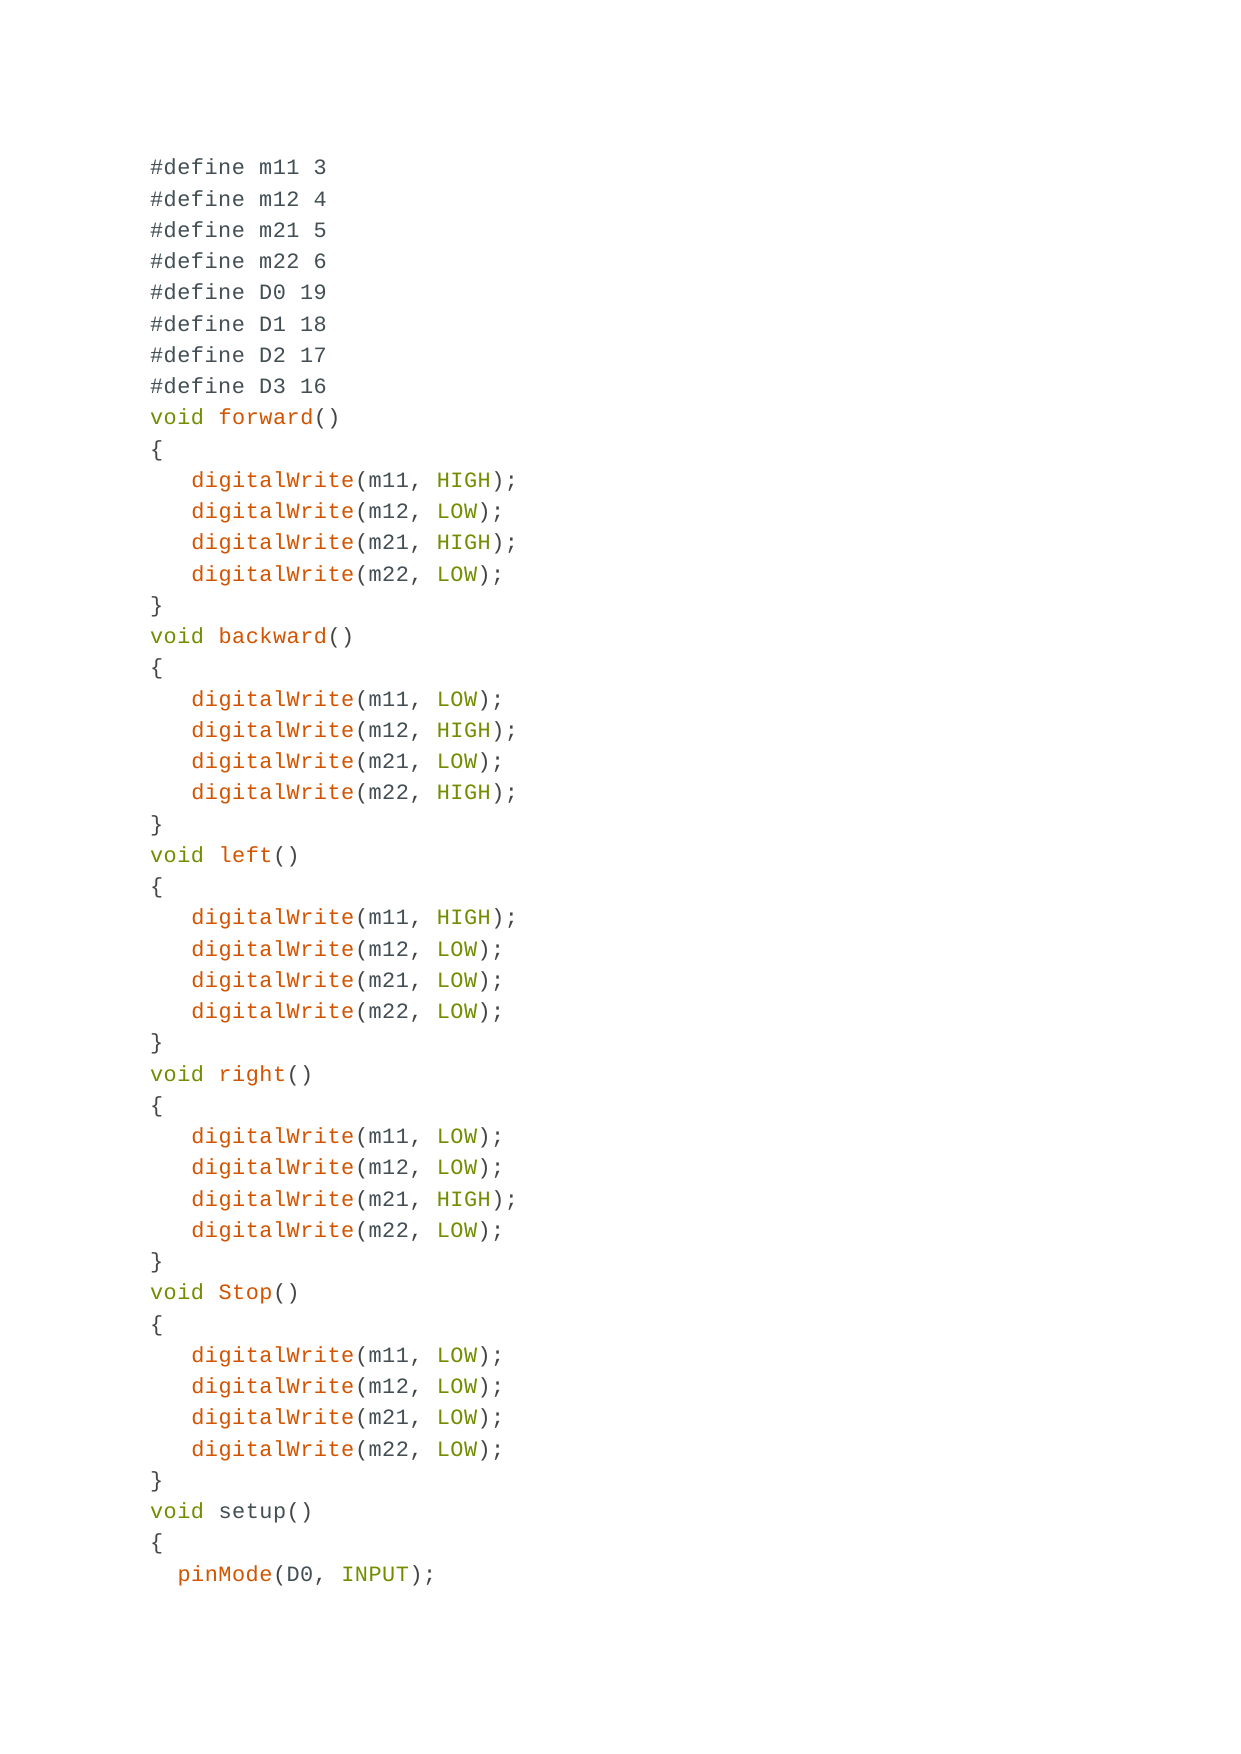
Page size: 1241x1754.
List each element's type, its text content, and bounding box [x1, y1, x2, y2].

text { [150, 1306, 1090, 1337]
text { [150, 431, 1090, 462]
text #define D1 18 [150, 306, 1090, 337]
text #define D2 17 [150, 337, 1090, 369]
text } [150, 1462, 1090, 1494]
text digitalWrite(m22, LOW); [150, 1212, 1090, 1244]
text #define m11 3 [150, 150, 1090, 181]
text { [150, 1087, 1090, 1119]
text { [150, 650, 1090, 681]
text digitalWrite(m12, HIGH); [150, 712, 1090, 744]
text void right() [150, 1056, 1090, 1087]
text digitalWrite(m12, LOW); [150, 494, 1090, 525]
text digitalWrite(m11, LOW); [150, 681, 1090, 712]
text #define m21 5 [150, 212, 1090, 244]
text { [150, 869, 1090, 900]
text digitalWrite(m11, LOW); [150, 1119, 1090, 1150]
text digitalWrite(m12, LOW); [150, 1150, 1090, 1181]
text #define m12 4 [150, 181, 1090, 212]
text #define D3 16 [150, 369, 1090, 400]
text digitalWrite(m12, LOW); [150, 931, 1090, 962]
text digitalWrite(m11, HIGH); [150, 462, 1090, 494]
text digitalWrite(m22, LOW); [150, 1431, 1090, 1462]
text #define m22 6 [150, 244, 1090, 275]
text void left() [150, 837, 1090, 869]
text void backward() [150, 619, 1090, 650]
text } [150, 806, 1090, 837]
text digitalWrite(m21, LOW); [150, 744, 1090, 775]
text void Stop() [150, 1275, 1090, 1306]
text digitalWrite(m22, LOW); [150, 556, 1090, 587]
text #define D0 19 [150, 275, 1090, 306]
text digitalWrite(m21, LOW); [150, 1400, 1090, 1431]
text void forward() [150, 400, 1090, 431]
text digitalWrite(m22, HIGH); [150, 775, 1090, 806]
text digitalWrite(m22, LOW); [150, 994, 1090, 1025]
text void setup() [150, 1494, 1090, 1525]
text } [150, 1025, 1090, 1056]
text { [150, 1525, 1090, 1556]
text pinMode(D0, INPUT); [150, 1556, 1090, 1587]
text } [150, 1244, 1090, 1275]
text digitalWrite(m21, HIGH); [150, 1181, 1090, 1212]
text digitalWrite(m11, HIGH); [150, 900, 1090, 931]
text digitalWrite(m12, LOW); [150, 1369, 1090, 1400]
text } [150, 587, 1090, 619]
text digitalWrite(m21, HIGH); [150, 525, 1090, 556]
text digitalWrite(m11, LOW); [150, 1337, 1090, 1369]
text digitalWrite(m21, LOW); [150, 962, 1090, 994]
